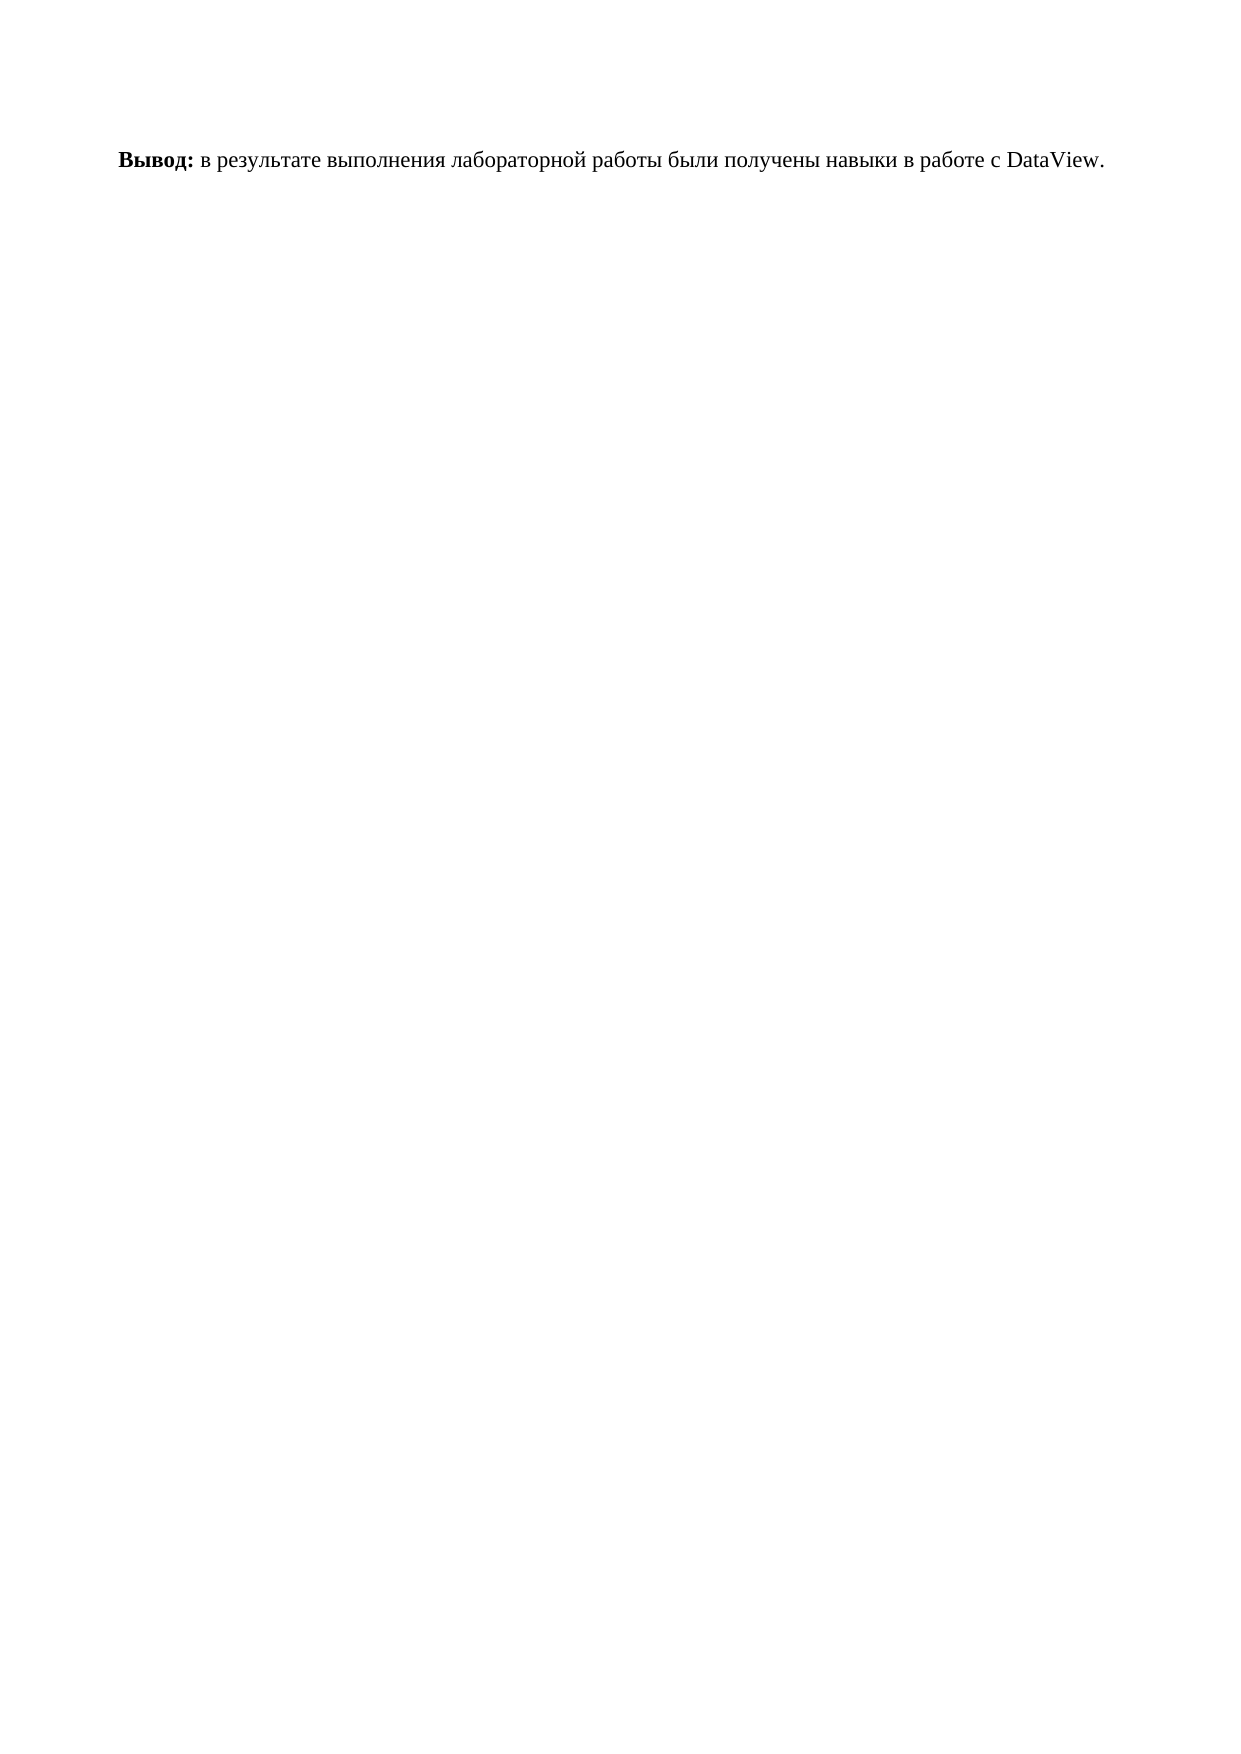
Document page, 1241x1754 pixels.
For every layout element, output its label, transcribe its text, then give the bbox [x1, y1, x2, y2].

text Вывод: в результате выполнения лабораторной работы были получены навыки в работе с DataView. [118, 146, 1122, 172]
